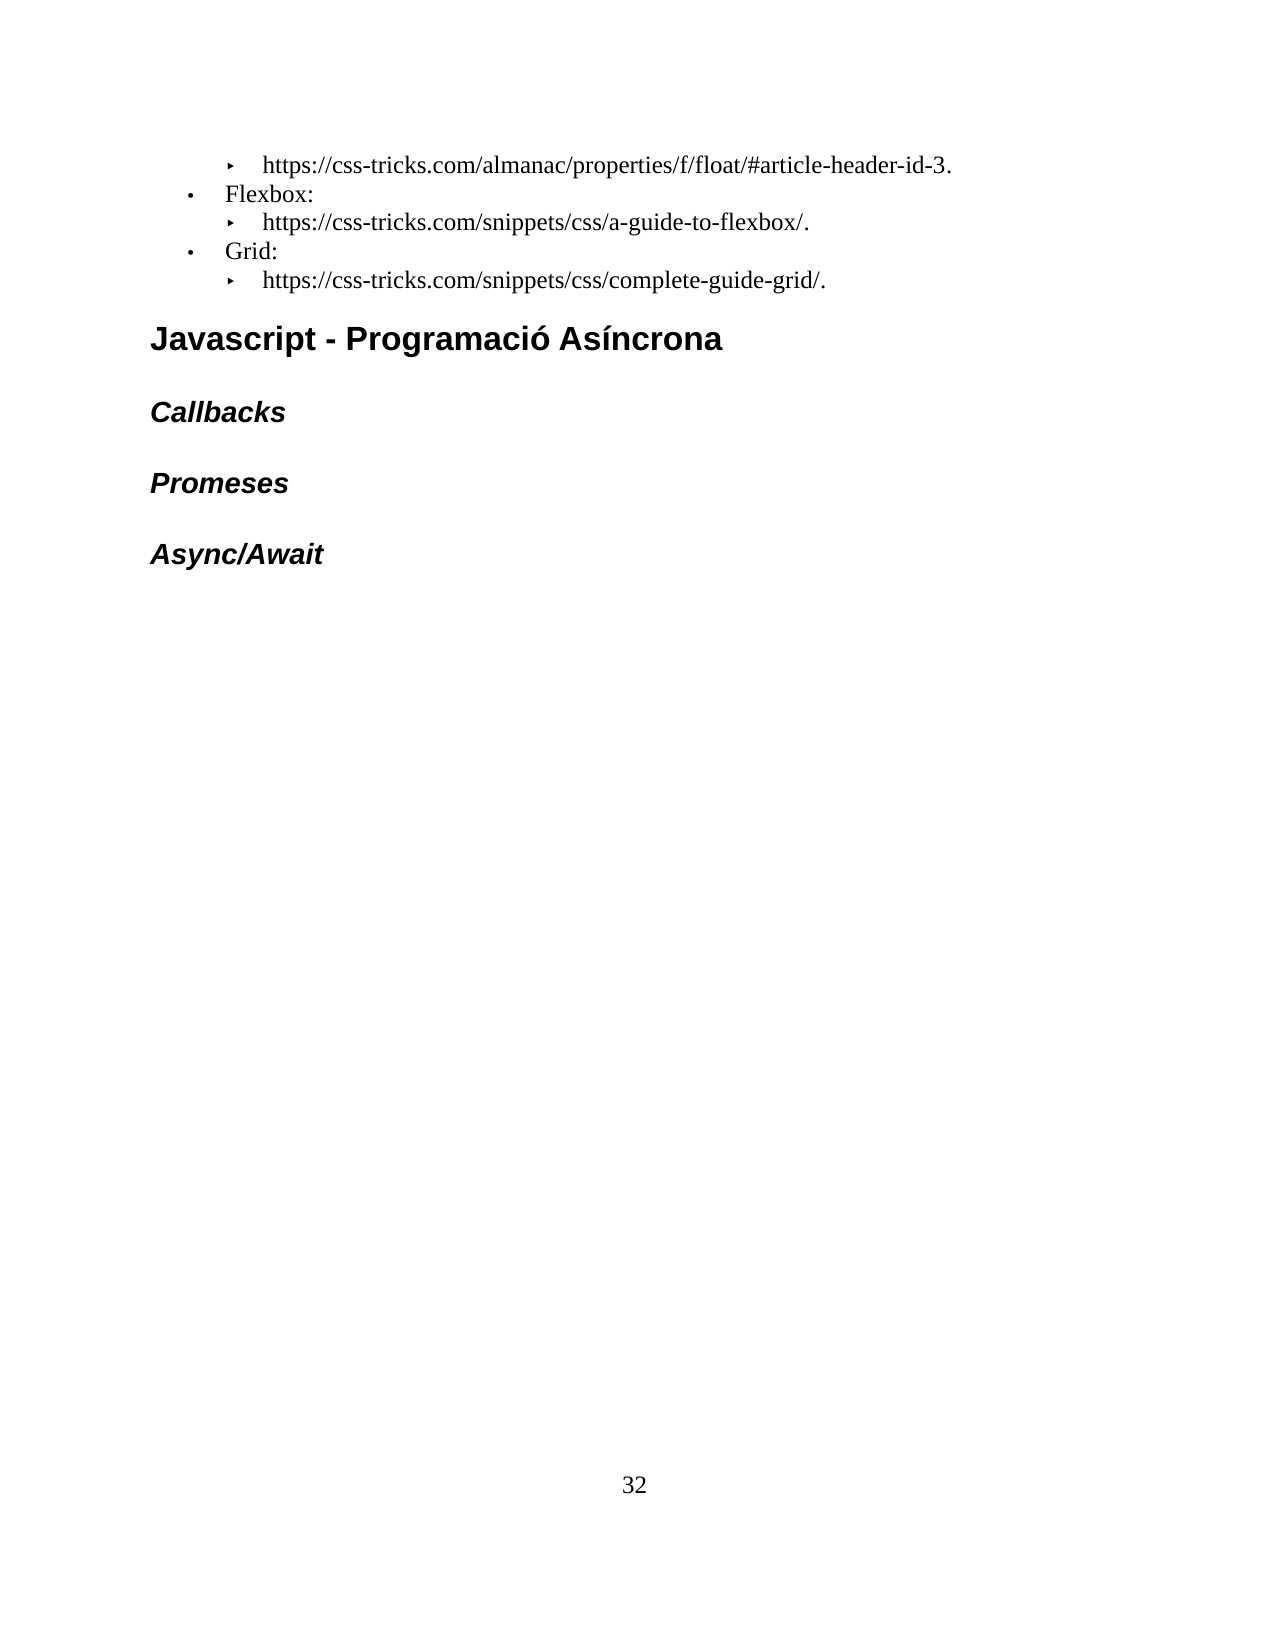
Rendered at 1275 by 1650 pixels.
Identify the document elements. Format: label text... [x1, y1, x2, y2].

list Grid: [187, 236, 1125, 265]
list Flexbox: [187, 179, 1125, 207]
subtitle Javascript - Programació Asíncrona [150, 319, 1125, 357]
list https://css-tricks.com/almanac/properties/f/float/#article-header-id-3. [225, 150, 1125, 179]
list https://css-tricks.com/snippets/css/a-guide-to-flexbox/. [225, 207, 1125, 236]
list https://css-tricks.com/snippets/css/complete-guide-grid/. [225, 265, 1125, 294]
subtitle Async/Await [150, 537, 1125, 571]
subtitle Callbacks [150, 395, 1125, 428]
subtitle Promeses [150, 466, 1125, 499]
